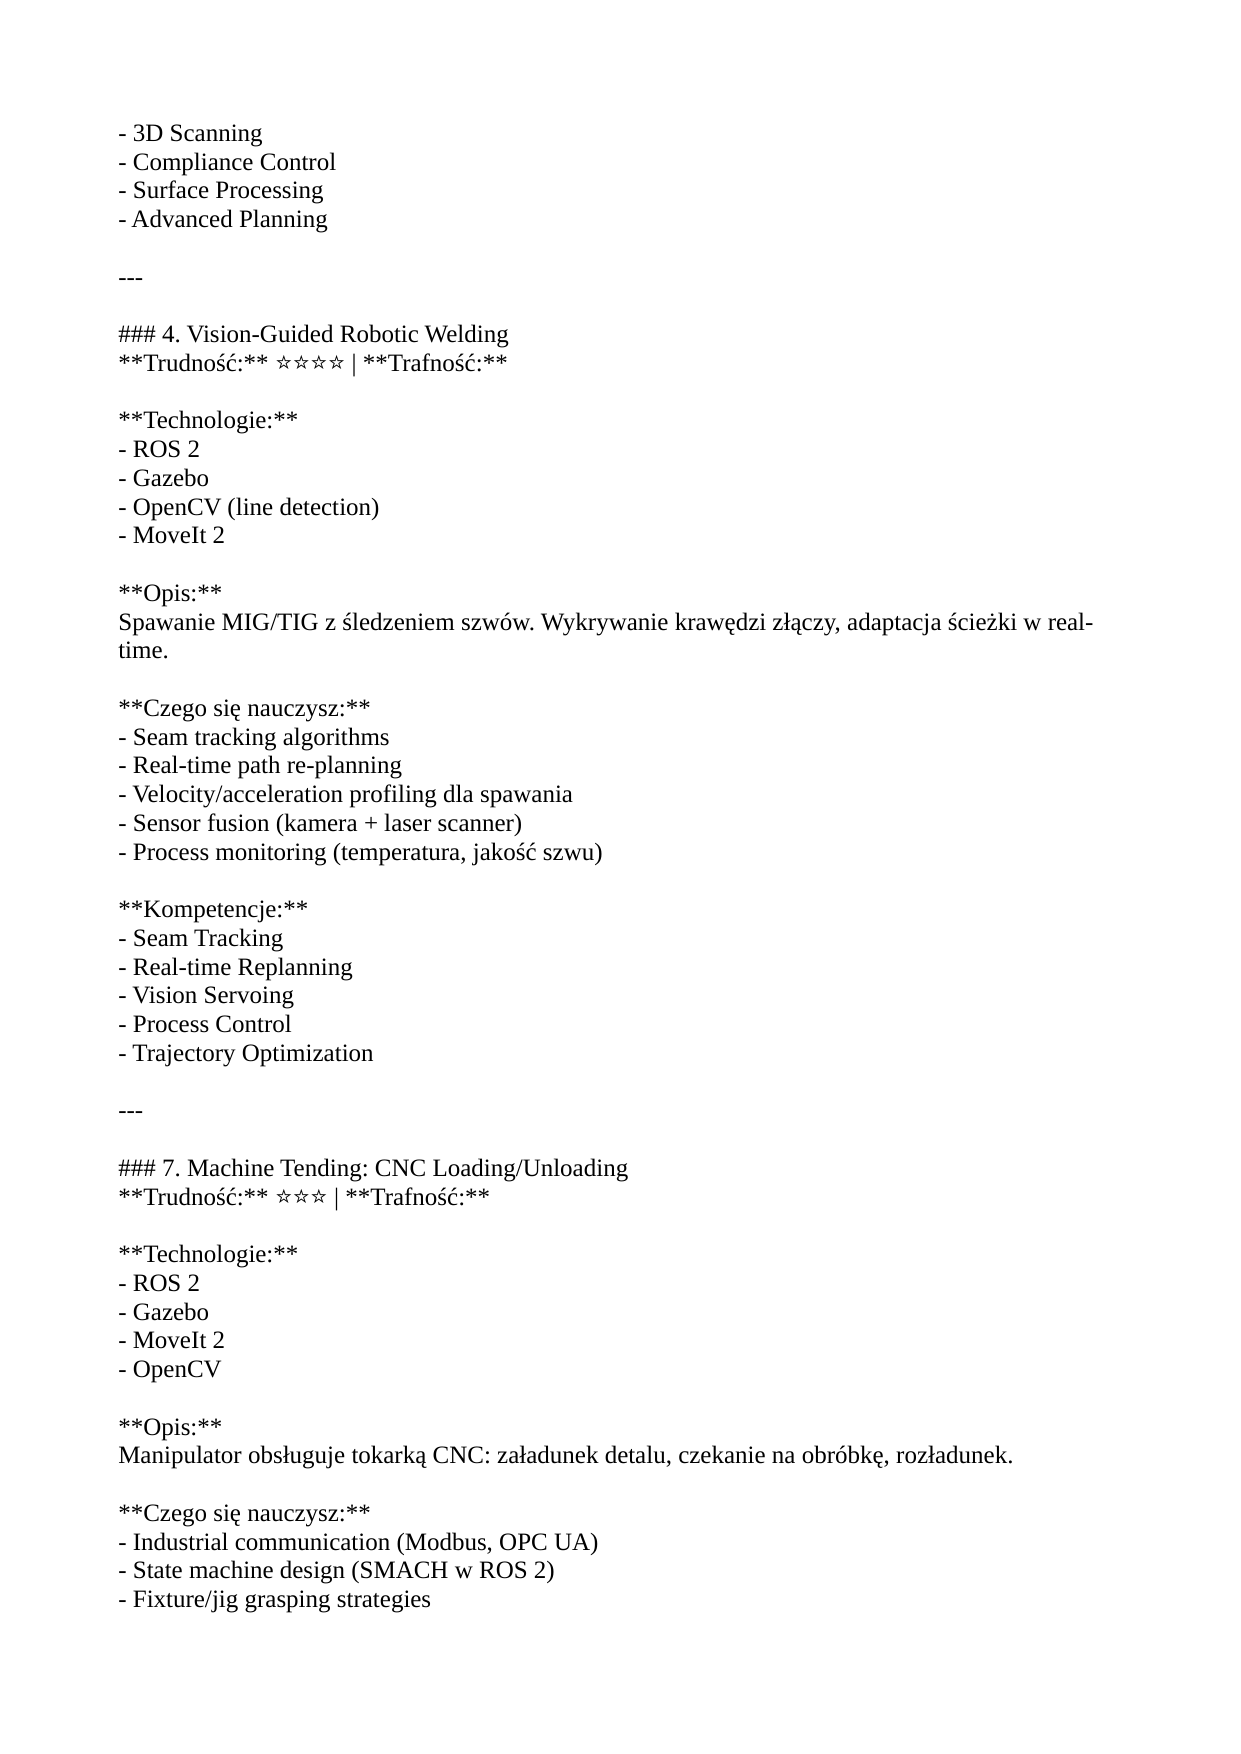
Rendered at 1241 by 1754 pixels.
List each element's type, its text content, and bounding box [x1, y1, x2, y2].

text **Czego się nauczysz:** [118, 693, 1122, 722]
text - Gazebo [118, 1297, 1122, 1326]
text **Opis:** [118, 578, 1122, 607]
text - Vision Servoing [118, 981, 1122, 1009]
text - Seam Tracking [118, 923, 1122, 952]
text - Surface Processing [118, 176, 1122, 204]
text **Trudność:** ⭐⭐⭐⭐ | **Trafność:** 🎯🎯🎯 [118, 348, 1122, 377]
text - Trajectory Optimization [118, 1038, 1122, 1067]
text - Seam tracking algorithms [118, 722, 1122, 751]
text - Sensor fusion (kamera + laser scanner) [118, 808, 1122, 837]
text Manipulator obsługuje tokarką CNC: załadunek detalu, czekanie na obróbkę, rozładunek. [118, 1441, 1122, 1469]
text - OpenCV [118, 1354, 1122, 1383]
text **Opis:** [118, 1412, 1122, 1441]
text Spawanie MIG/TIG z śledzeniem szwów. Wykrywanie krawędzi złączy, adaptacja ścieżki w real-time. [118, 607, 1122, 664]
text **Technologie:** [118, 1239, 1122, 1268]
text - ROS 2 [118, 434, 1122, 463]
text - MoveIt 2 [118, 521, 1122, 549]
text **Czego się nauczysz:** [118, 1498, 1122, 1527]
text - MoveIt 2 [118, 1326, 1122, 1354]
text --- [118, 262, 1122, 291]
text - Industrial communication (Modbus, OPC UA) [118, 1527, 1122, 1556]
text - Process Control [118, 1009, 1122, 1038]
text ### 4. Vision-Guided Robotic Welding [118, 319, 1122, 348]
text - Velocity/acceleration profiling dla spawania [118, 779, 1122, 808]
text - Gazebo [118, 463, 1122, 492]
text - Real-time path re-planning [118, 751, 1122, 779]
text - Real-time Replanning [118, 952, 1122, 981]
text **Trudność:** ⭐⭐⭐ | **Trafność:** 🎯🎯🎯 [118, 1182, 1122, 1211]
text - OpenCV (line detection) [118, 492, 1122, 521]
text --- [118, 1096, 1122, 1124]
text - State machine design (SMACH w ROS 2) [118, 1556, 1122, 1584]
text - ROS 2 [118, 1268, 1122, 1297]
text - 3D Scanning [118, 118, 1122, 147]
text - Advanced Planning [118, 204, 1122, 233]
text ### 7. Machine Tending: CNC Loading/Unloading [118, 1153, 1122, 1182]
text **Kompetencje:** [118, 894, 1122, 923]
text **Technologie:** [118, 406, 1122, 434]
text - Process monitoring (temperatura, jakość szwu) [118, 837, 1122, 866]
text - Fixture/jig grasping strategies [118, 1584, 1122, 1613]
text - Compliance Control [118, 147, 1122, 176]
